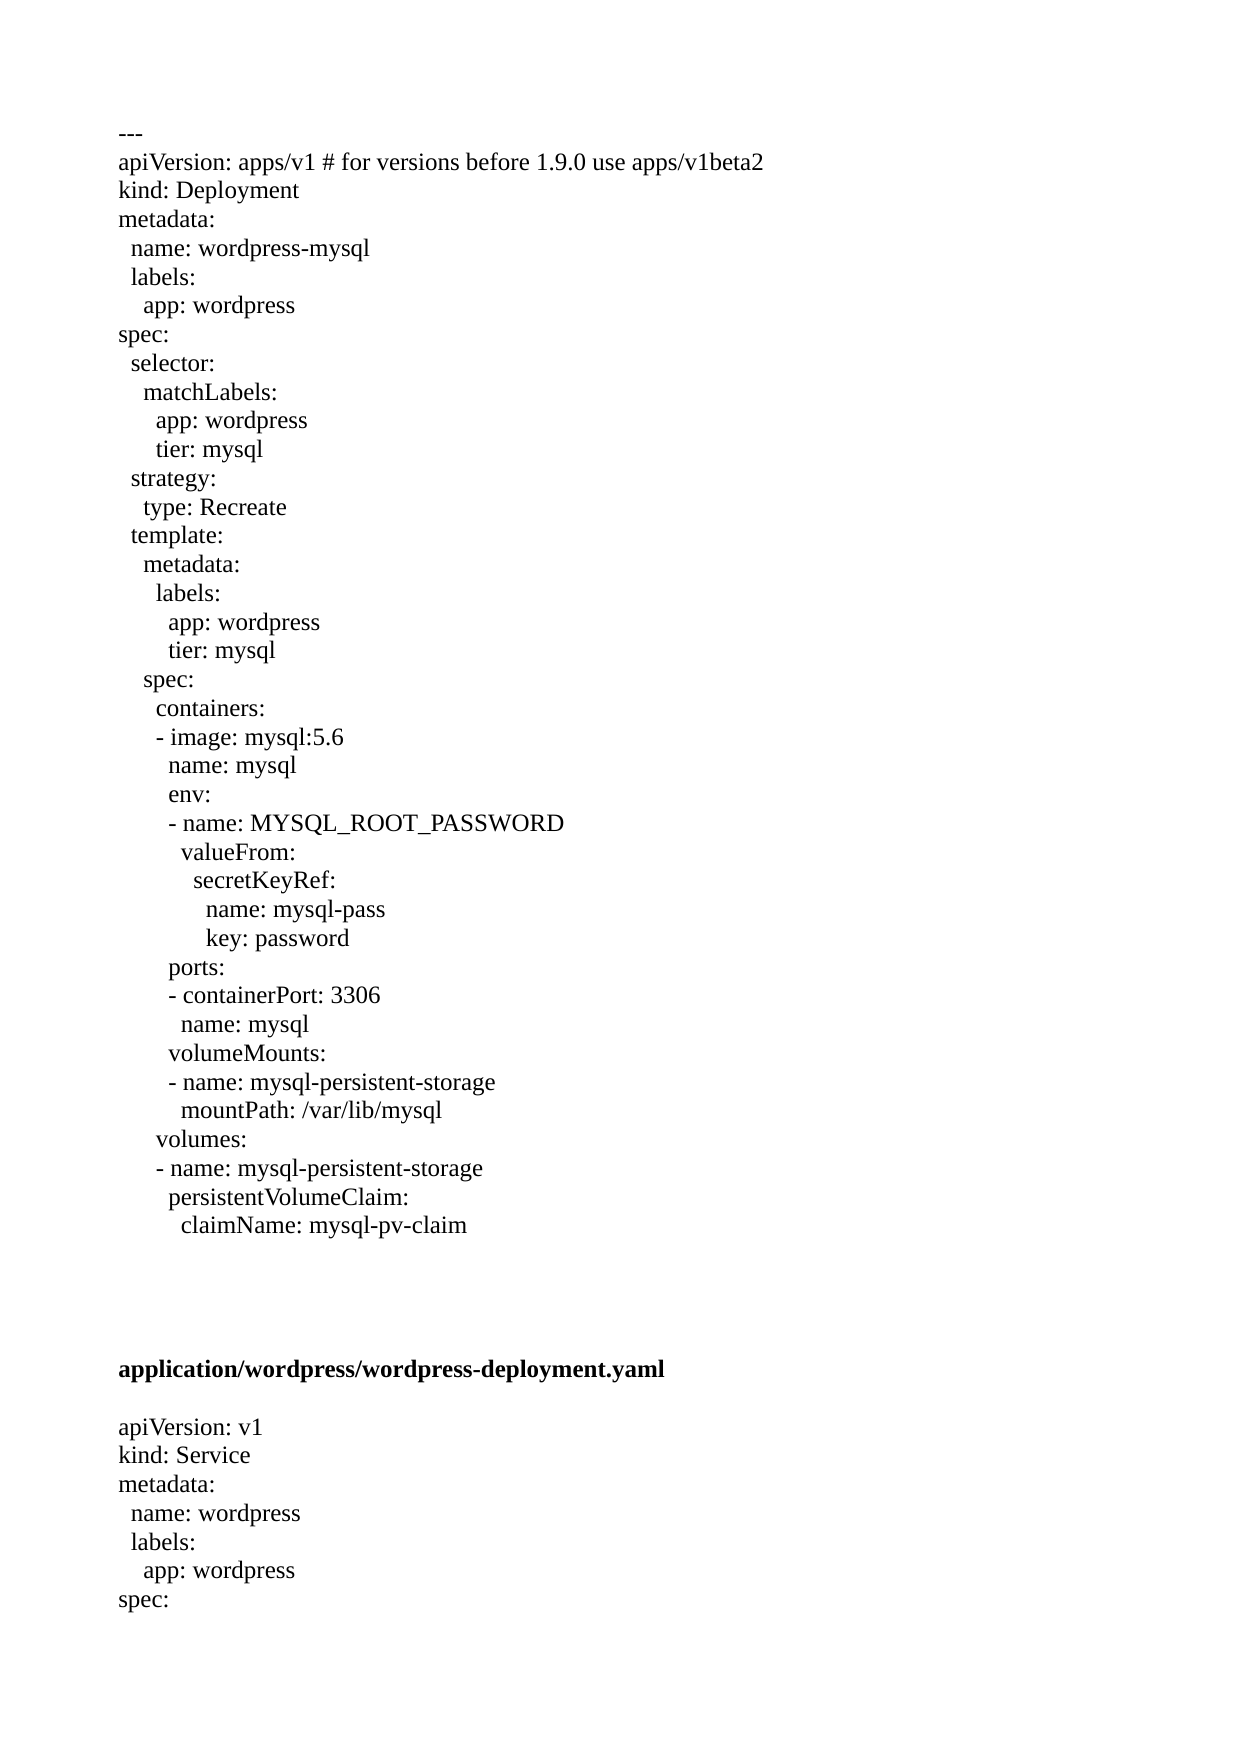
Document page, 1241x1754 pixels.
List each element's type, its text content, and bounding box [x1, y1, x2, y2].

text application/wordpress/wordpress-deployment.yaml [118, 1354, 1122, 1383]
text name: mysql [118, 751, 1122, 779]
text containers: [118, 693, 1122, 722]
text name: wordpress [118, 1498, 1122, 1527]
text persistentVolumeClaim: [118, 1182, 1122, 1211]
text claimName: mysql-pv-claim [118, 1211, 1122, 1239]
text - image: mysql:5.6 [118, 722, 1122, 751]
text template: [118, 521, 1122, 549]
text spec: [118, 319, 1122, 348]
text app: wordpress [118, 291, 1122, 319]
text labels: [118, 1527, 1122, 1556]
text --- [118, 118, 1122, 147]
text app: wordpress [118, 406, 1122, 434]
text name: wordpress-mysql [118, 233, 1122, 262]
text matchLabels: [118, 377, 1122, 406]
text spec: [118, 1584, 1122, 1613]
text - containerPort: 3306 [118, 981, 1122, 1009]
text strategy: [118, 463, 1122, 492]
text volumeMounts: [118, 1038, 1122, 1067]
text labels: [118, 262, 1122, 291]
text metadata: [118, 1469, 1122, 1498]
text type: Recreate [118, 492, 1122, 521]
text valueFrom: [118, 837, 1122, 866]
text apiVersion: apps/v1 # for versions before 1.9.0 use apps/v1beta2 [118, 147, 1122, 176]
text - name: MYSQL_ROOT_PASSWORD [118, 808, 1122, 837]
text - name: mysql-persistent-storage [118, 1067, 1122, 1096]
text kind: Service [118, 1441, 1122, 1469]
text apiVersion: v1 [118, 1412, 1122, 1441]
text kind: Deployment [118, 176, 1122, 204]
text tier: mysql [118, 434, 1122, 463]
text app: wordpress [118, 607, 1122, 636]
text env: [118, 779, 1122, 808]
text - name: mysql-persistent-storage [118, 1153, 1122, 1182]
text spec: [118, 664, 1122, 693]
text secretKeyRef: [118, 866, 1122, 894]
text name: mysql-pass [118, 894, 1122, 923]
text ports: [118, 952, 1122, 981]
text mountPath: /var/lib/mysql [118, 1096, 1122, 1124]
text name: mysql [118, 1009, 1122, 1038]
text metadata: [118, 204, 1122, 233]
text key: password [118, 923, 1122, 952]
text tier: mysql [118, 636, 1122, 664]
text volumes: [118, 1124, 1122, 1153]
text selector: [118, 348, 1122, 377]
text app: wordpress [118, 1556, 1122, 1584]
text metadata: [118, 549, 1122, 578]
text labels: [118, 578, 1122, 607]
